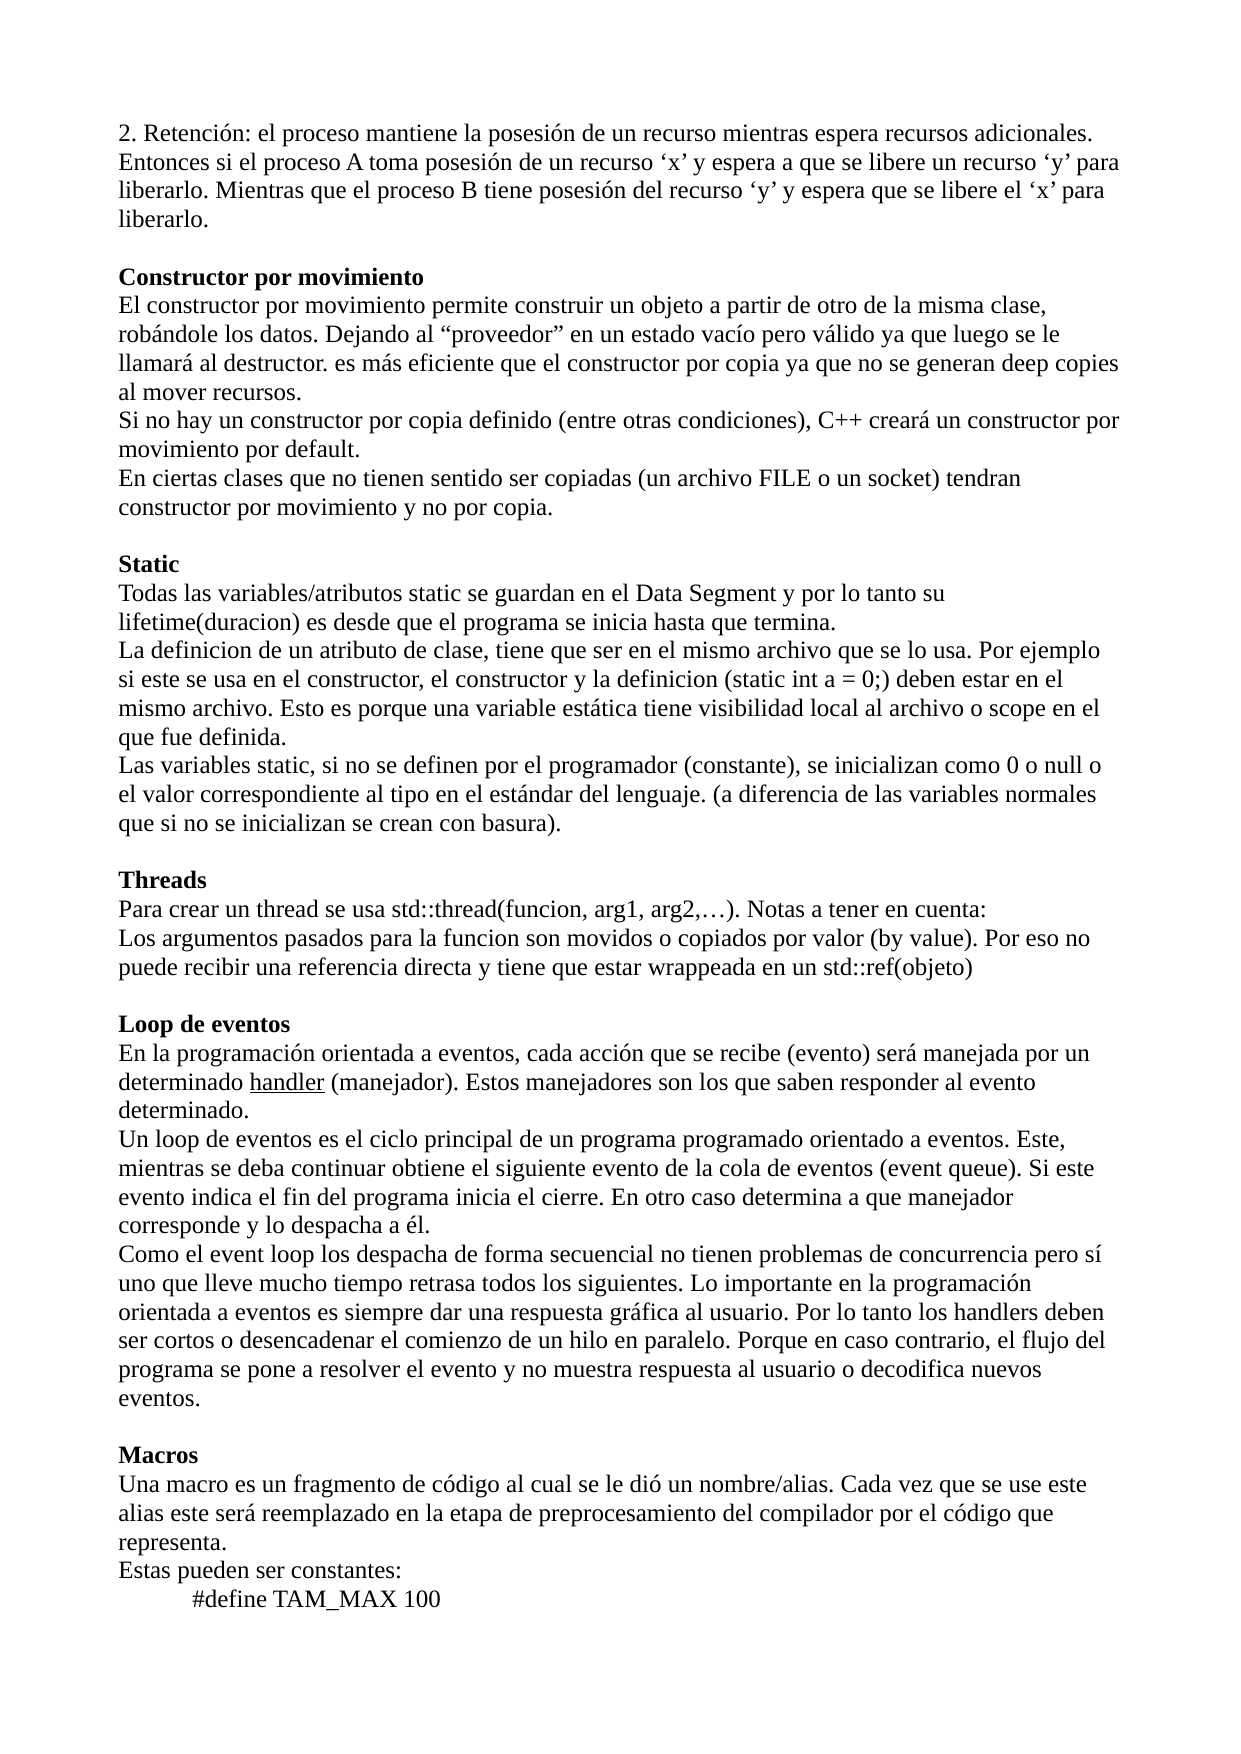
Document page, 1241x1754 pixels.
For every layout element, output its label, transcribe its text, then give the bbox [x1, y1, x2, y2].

text 2. Retención: el proceso mantiene la posesión de un recurso mientras espera recursos adicionales. [118, 118, 1122, 147]
text Las variables static, si no se definen por el programador (constante), se inicializan como 0 o null o el valor correspondiente al tipo en el estándar del lenguaje. (a diferencia de las variables normales que si no se inicializan se crean con basura). [118, 751, 1122, 837]
text Como el event loop los despacha de forma secuencial no tienen problemas de concurrencia pero sí uno que lleve mucho tiempo retrasa todos los siguientes. Lo importante en la programación orientada a eventos es siempre dar una respuesta gráfica al usuario. Por lo tanto los handlers deben ser cortos o desencadenar el comienzo de un hilo en paralelo. Porque en caso contrario, el flujo del programa se pone a resolver el evento y no muestra respuesta al usuario o decodifica nuevos eventos. [118, 1239, 1122, 1412]
text Entonces si el proceso A toma posesión de un recurso ‘x’ y espera a que se libere un recurso ‘y’ para liberarlo. Mientras que el proceso B tiene posesión del recurso ‘y’ y espera que se libere el ‘x’ para liberarlo. [118, 147, 1122, 233]
text En la programación orientada a eventos, cada acción que se recibe (evento) será manejada por un determinado handler (manejador). Estos manejadores son los que saben responder al evento determinado. [118, 1038, 1122, 1124]
text En ciertas clases que no tienen sentido ser copiadas (un archivo FILE o un socket) tendran constructor por movimiento y no por copia. [118, 463, 1122, 521]
text Estas pueden ser constantes: [118, 1556, 1122, 1584]
text Un loop de eventos es el ciclo principal de un programa programado orientado a eventos. Este, mientras se deba continuar obtiene el siguiente evento de la cola de eventos (event queue). Si este evento indica el fin del programa inicia el cierre. En otro caso determina a que manejador corresponde y lo despacha a él. [118, 1124, 1122, 1239]
text Si no hay un constructor por copia definido (entre otras condiciones), C++ creará un constructor por movimiento por default. [118, 406, 1122, 463]
text #define TAM_MAX 100 [118, 1584, 1122, 1613]
text Constructor por movimiento [118, 262, 1122, 291]
text Threads [118, 866, 1122, 894]
text Macros [118, 1441, 1122, 1469]
text Todas las variables/atributos static se guardan en el Data Segment y por lo tanto su lifetime(duracion) es desde que el programa se inicia hasta que termina. [118, 578, 1122, 636]
text Para crear un thread se usa std::thread(funcion, arg1, arg2,…). Notas a tener en cuenta: [118, 894, 1122, 923]
text El constructor por movimiento permite construir un objeto a partir de otro de la misma clase, robándole los datos. Dejando al “proveedor” en un estado vacío pero válido ya que luego se le llamará al destructor. es más eficiente que el constructor por copia ya que no se generan deep copies al mover recursos. [118, 291, 1122, 406]
text Loop de eventos [118, 1009, 1122, 1038]
text Static [118, 549, 1122, 578]
text Una macro es un fragmento de código al cual se le dió un nombre/alias. Cada vez que se use este alias este será reemplazado en la etapa de preprocesamiento del compilador por el código que representa. [118, 1469, 1122, 1556]
text Los argumentos pasados para la funcion son movidos o copiados por valor (by value). Por eso no puede recibir una referencia directa y tiene que estar wrappeada en un std::ref(objeto) [118, 923, 1122, 981]
text La definicion de un atributo de clase, tiene que ser en el mismo archivo que se lo usa. Por ejemplo si este se usa en el constructor, el constructor y la definicion (static int a = 0;) deben estar en el mismo archivo. Esto es porque una variable estática tiene visibilidad local al archivo o scope en el que fue definida. [118, 636, 1122, 751]
